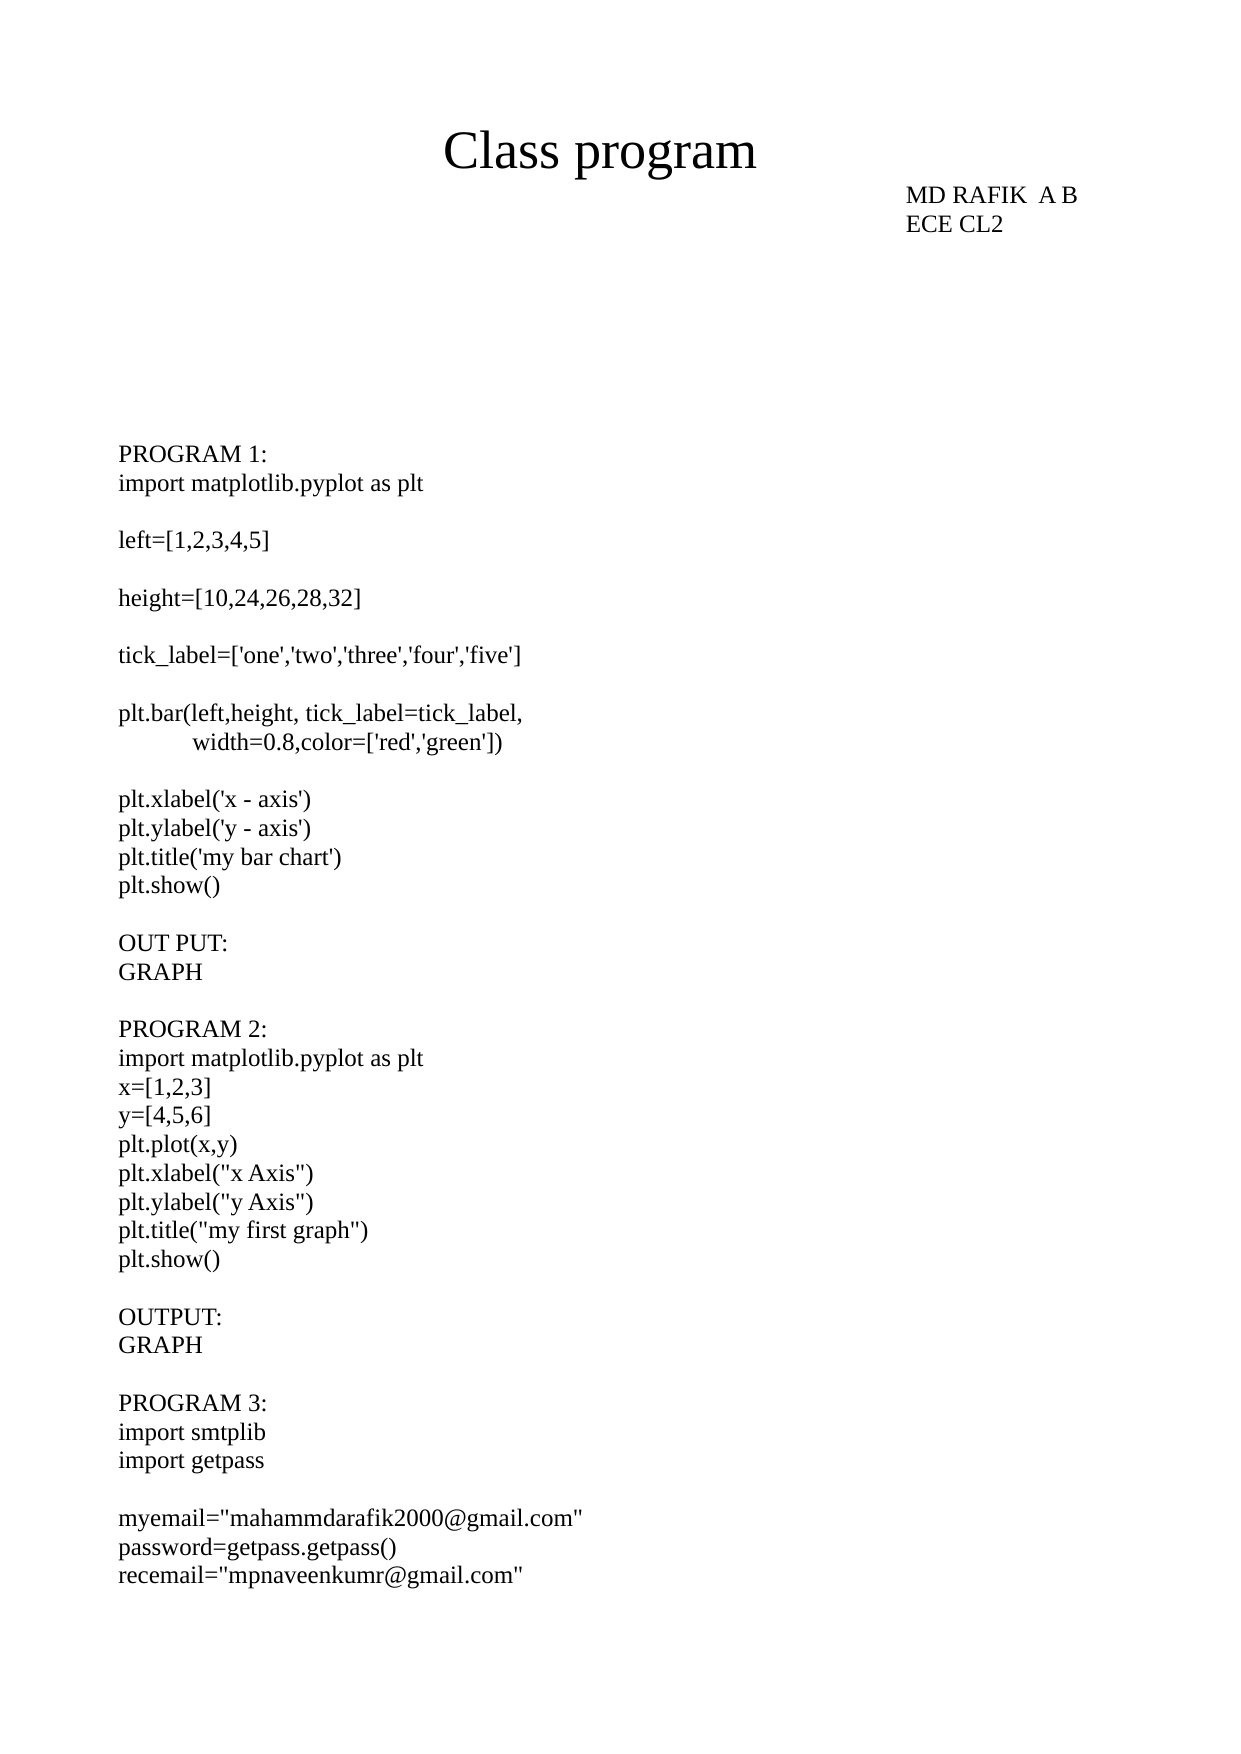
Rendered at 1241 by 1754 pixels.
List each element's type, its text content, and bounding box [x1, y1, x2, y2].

text import matplotlib.pyplot as plt [118, 1043, 1122, 1072]
text y=[4,5,6] [118, 1100, 1122, 1129]
text recemail="mpnaveenkumr@gmail.com" [118, 1560, 1122, 1589]
text plt.title('my bar chart') [118, 842, 1122, 870]
text OUT PUT: [118, 928, 1122, 957]
text plt.show() [118, 870, 1122, 899]
text plt.title("my first graph") [118, 1215, 1122, 1244]
text tick_label=['one','two','three','four','five'] [118, 640, 1122, 669]
text PROGRAM 1: [118, 439, 1122, 468]
text ECE CL2 [118, 209, 1122, 238]
text plt.ylabel("y Axis") [118, 1187, 1122, 1215]
text password=getpass.getpass() [118, 1532, 1122, 1560]
text import getpass [118, 1445, 1122, 1474]
text MD RAFIK A B [118, 180, 1122, 209]
text width=0.8,color=['red','green']) [118, 727, 1122, 755]
text plt.show() [118, 1244, 1122, 1273]
text GRAPH [118, 957, 1122, 985]
text plt.ylabel('y - axis') [118, 813, 1122, 842]
text plt.xlabel("x Axis") [118, 1158, 1122, 1187]
text plt.xlabel('x - axis') [118, 784, 1122, 813]
text PROGRAM 2: [118, 1014, 1122, 1043]
text import smtplib [118, 1417, 1122, 1445]
text import matplotlib.pyplot as plt [118, 468, 1122, 497]
text x=[1,2,3] [118, 1072, 1122, 1100]
text left=[1,2,3,4,5] [118, 525, 1122, 554]
text PROGRAM 3: [118, 1388, 1122, 1417]
text plt.bar(left,height, tick_label=tick_label, [118, 698, 1122, 727]
text height=[10,24,26,28,32] [118, 583, 1122, 612]
text Class program [118, 118, 1122, 180]
text plt.plot(x,y) [118, 1129, 1122, 1158]
text OUTPUT: [118, 1302, 1122, 1330]
text GRAPH [118, 1330, 1122, 1359]
text myemail="mahammdarafik2000@gmail.com" [118, 1503, 1122, 1532]
